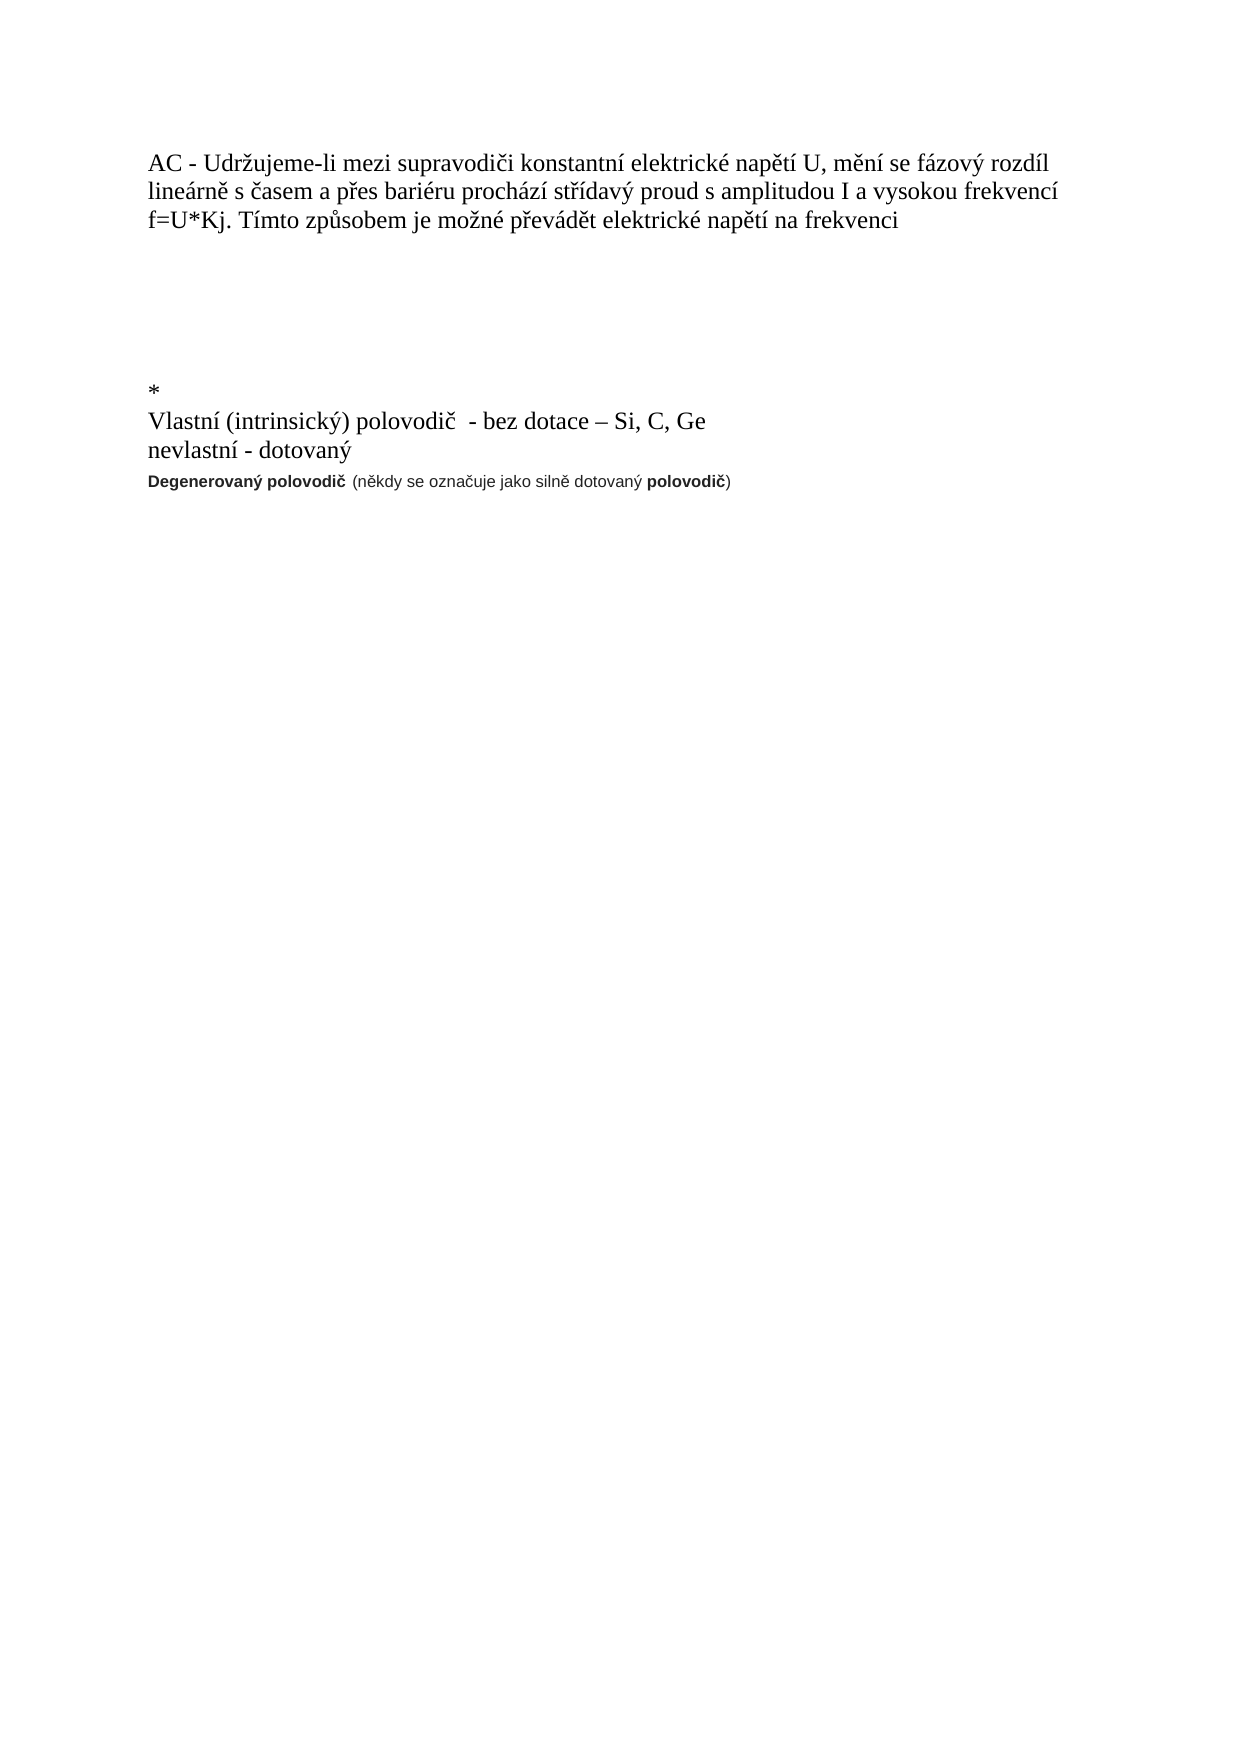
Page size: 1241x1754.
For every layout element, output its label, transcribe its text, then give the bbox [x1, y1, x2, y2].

text * [148, 378, 1093, 406]
text nevlastní - dotovaný [148, 435, 1093, 464]
text Vlastní (intrinsický) polovodič - bez dotace – Si, C, Ge [148, 406, 1093, 435]
text AC - Udržujeme-li mezi supravodiči konstantní elektrické napětí U, mění se fázový rozdíl lineárně s časem a přes bariéru prochází střídavý proud s amplitudou I a vysokou frekvencí f=U*Kj. Tímto způsobem je možné převádět elektrické napětí na frekvenci [148, 148, 1093, 234]
text Degenerovaný polovodič (někdy se označuje jako silně dotovaný polovodič) [148, 464, 1093, 493]
